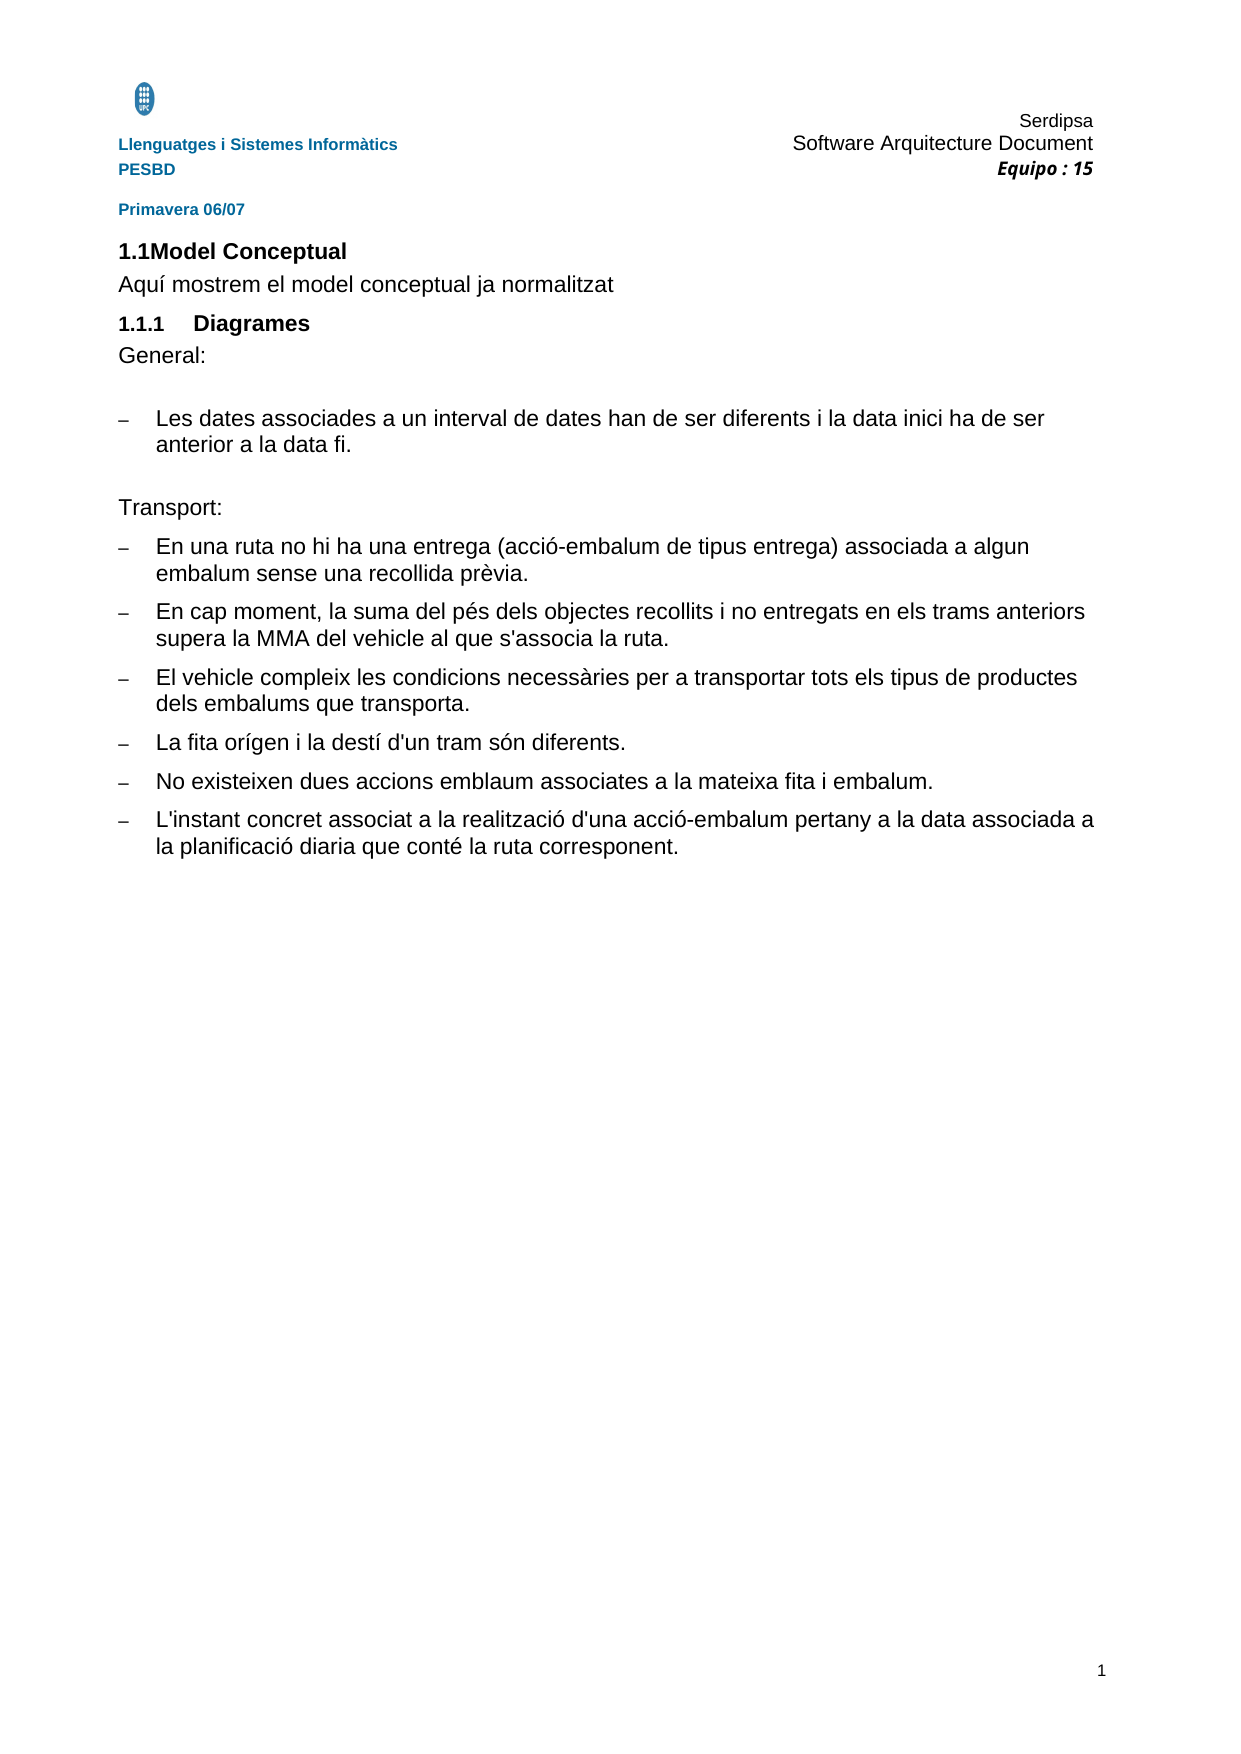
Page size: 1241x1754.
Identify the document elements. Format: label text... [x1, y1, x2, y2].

list No existeixen dues accions emblaum associates a la mateixa fita i embalum. [118, 768, 1106, 794]
list En cap moment, la suma del pés dels objectes recollits i no entregats en els trams anteriors supera la MMA del vehicle al que s'associa la ruta. [118, 598, 1106, 651]
list Les dates associades a un interval de dates han de ser diferents i la data inici ha de ser anterior a la data fi. [118, 405, 1106, 458]
list L'instant concret associat a la realització d'una acció-embalum pertany a la data associada a la planificació diaria que conté la ruta corresponent. [118, 806, 1106, 859]
subtitle Diagrames [118, 310, 1106, 336]
text Transport: [118, 494, 1106, 521]
text General: [118, 342, 1106, 369]
text Aquí mostrem el model conceptual ja normalitzat [118, 271, 1106, 297]
list La fita orígen i la destí d'un tram són diferents. [118, 729, 1106, 755]
list El vehicle compleix les condicions necessàries per a transportar tots els tipus de productes dels embalums que transporta. [118, 663, 1106, 716]
subtitle Model Conceptual [118, 238, 1106, 264]
list En una ruta no hi ha una entrega (acció-embalum de tipus entrega) associada a algun embalum sense una recollida prèvia. [118, 533, 1106, 586]
